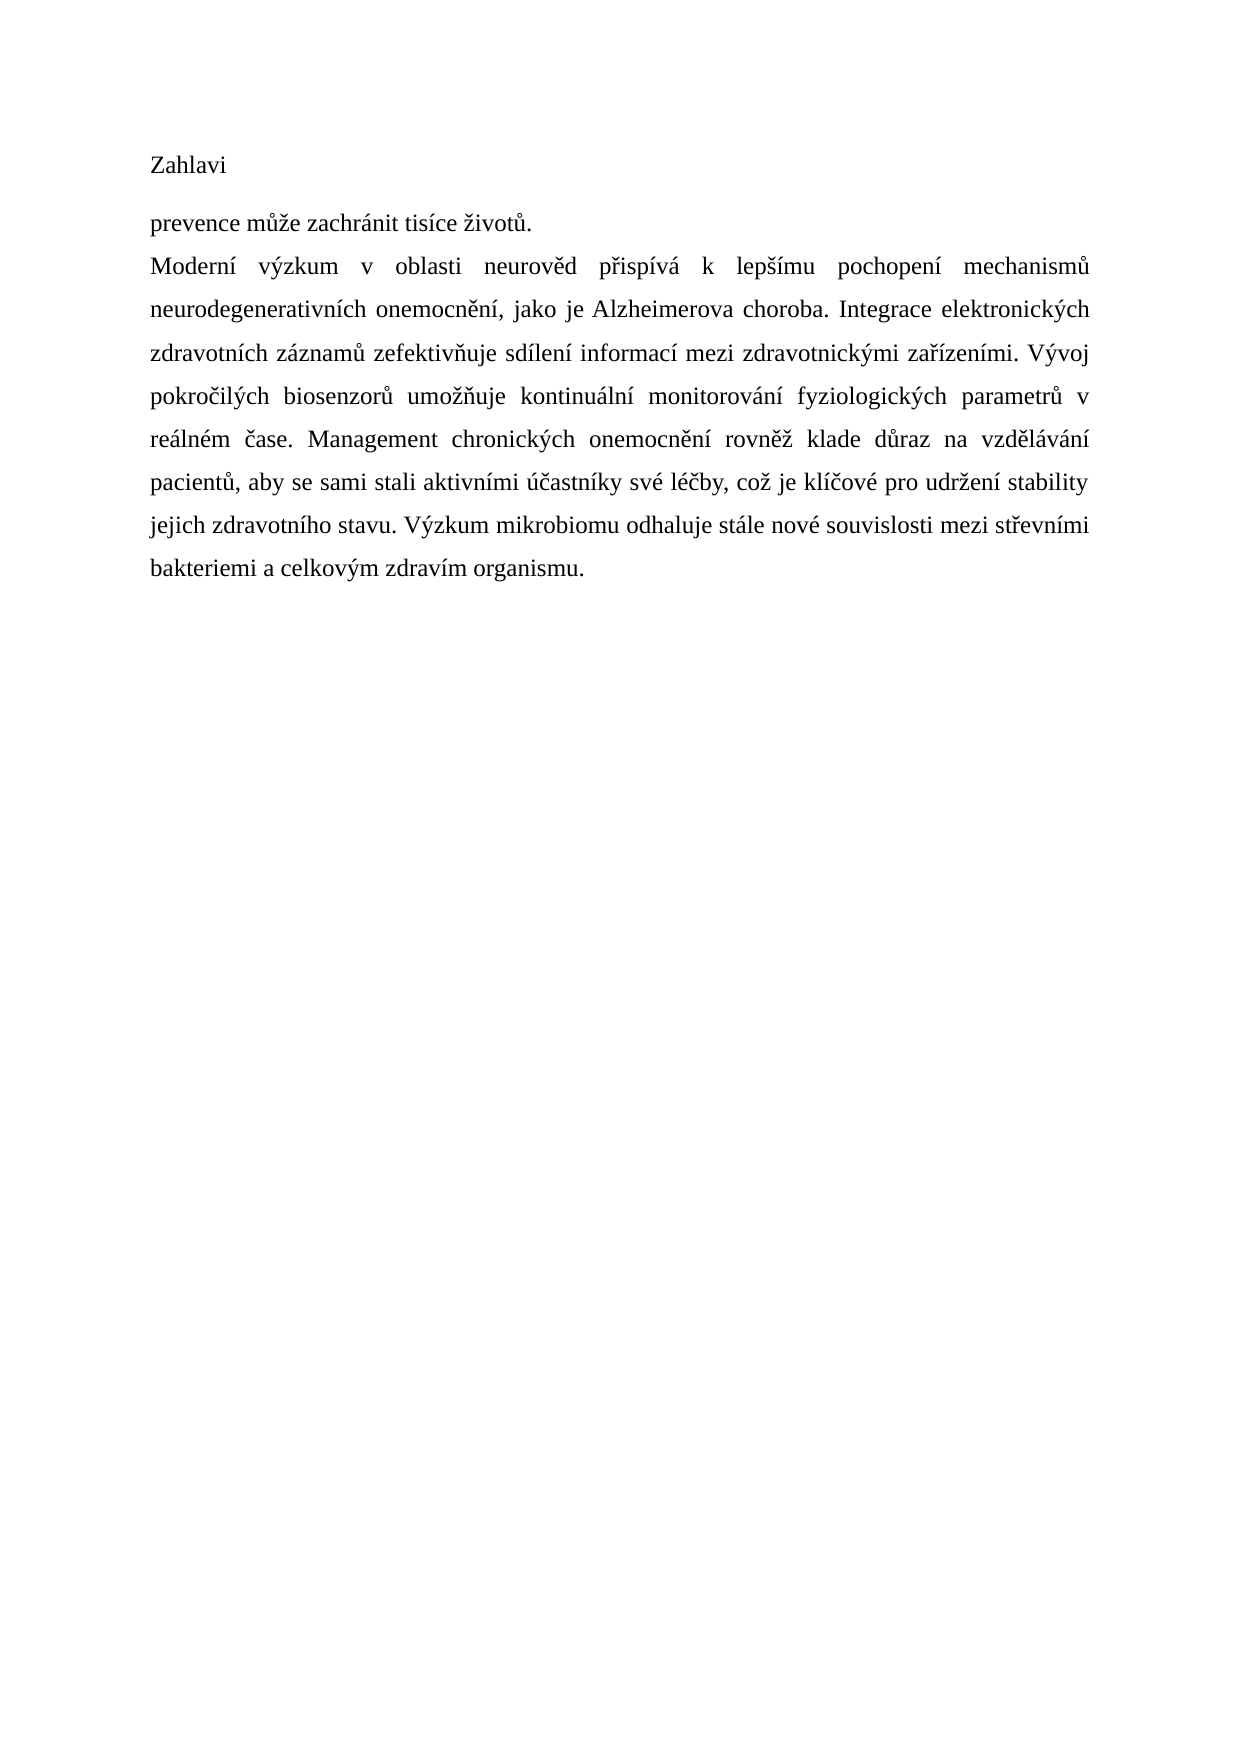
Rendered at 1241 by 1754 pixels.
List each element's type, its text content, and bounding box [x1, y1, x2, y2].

text prevence může zachránit tisíce životů. [150, 208, 1090, 237]
text Moderní výzkum v oblasti neurověd přispívá k lepšímu pochopení mechanismů neurodegenerativních onemocnění, jako je Alzheimerova choroba. Integrace elektronických zdravotních záznamů zefektivňuje sdílení informací mezi zdravotnickými zařízeními. Vývoj pokročilých biosenzorů umožňuje kontinuální monitorování fyziologických parametrů v reálném čase. Management chronických onemocnění rovněž klade důraz na vzdělávání pacientů, aby se sami stali aktivními účastníky své léčby, což je klíčové pro udržení stability jejich zdravotního stavu. Výzkum mikrobiomu odhaluje stále nové souvislosti mezi střevními bakteriemi a celkovým zdravím organismu. [150, 251, 1090, 582]
